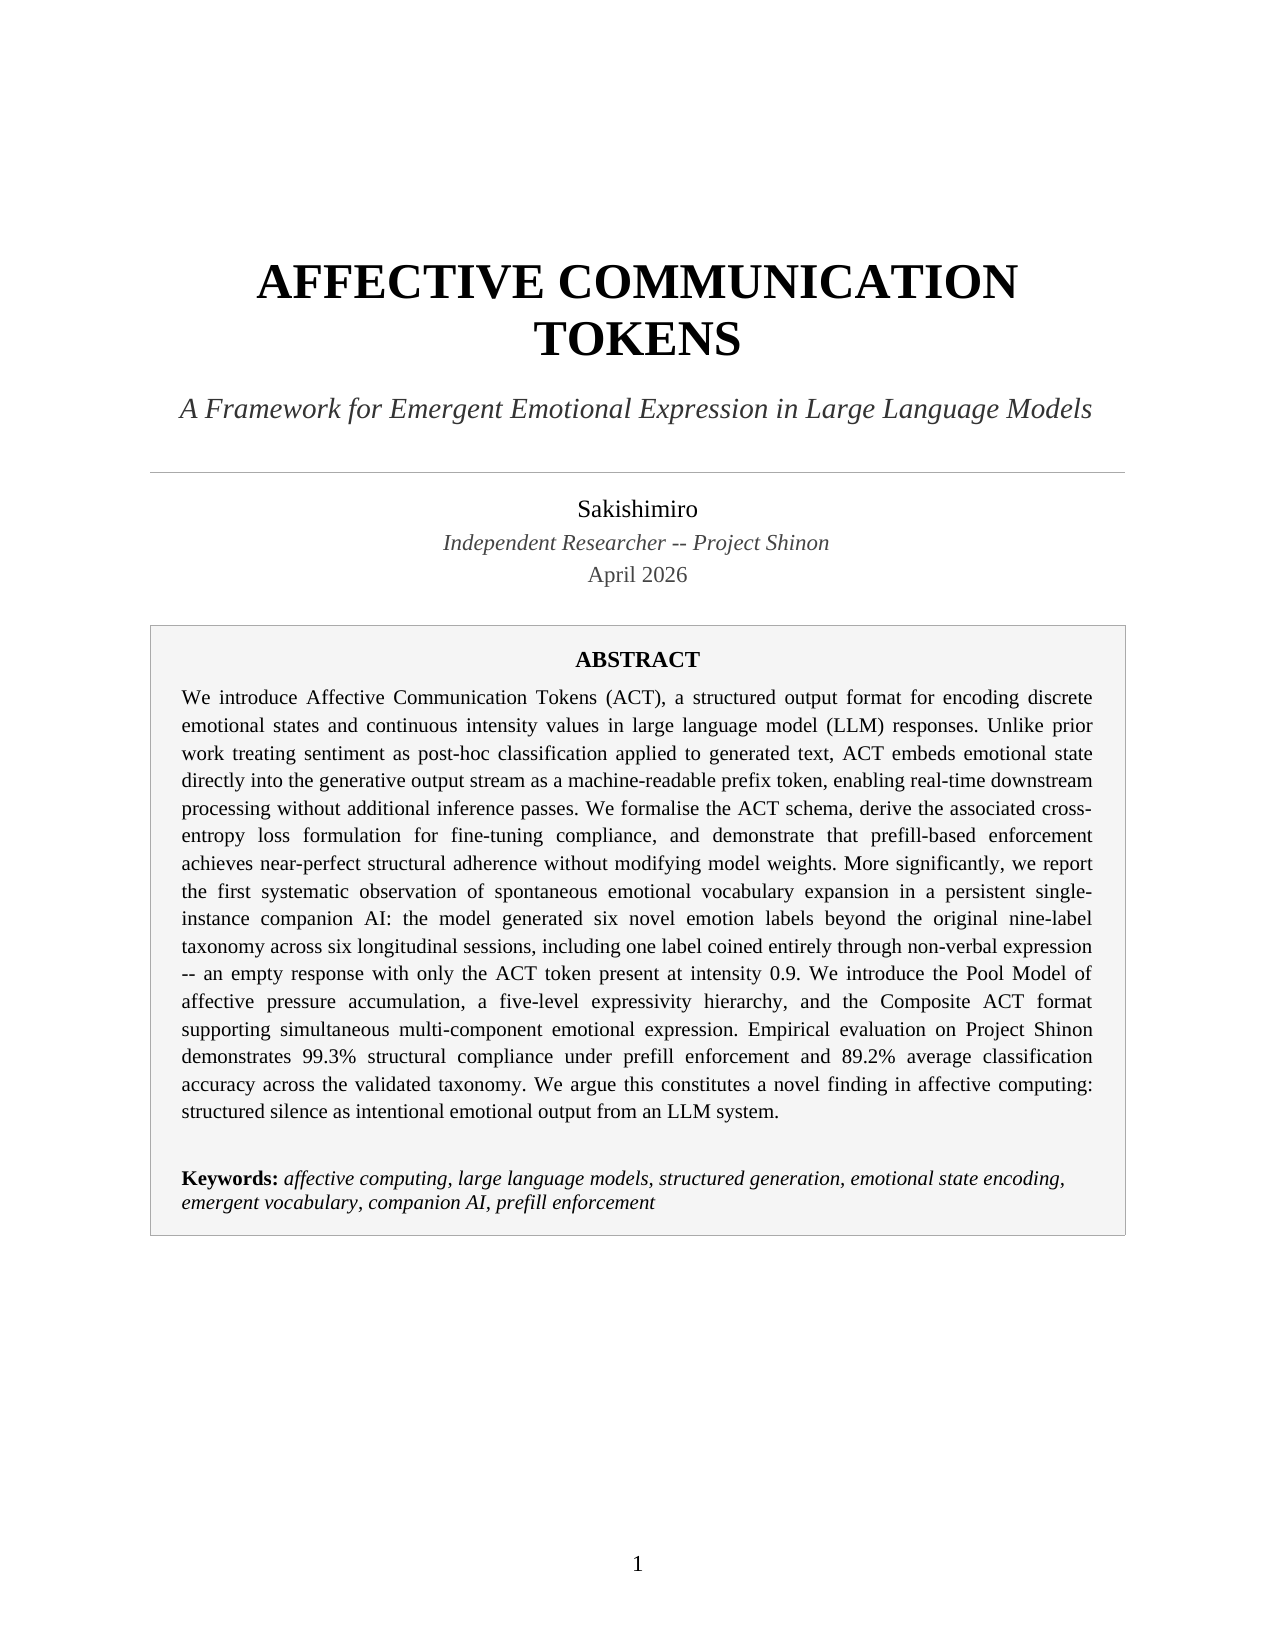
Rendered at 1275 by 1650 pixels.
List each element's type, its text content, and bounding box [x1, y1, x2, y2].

text Sakishimiro [150, 494, 1125, 523]
text April 2026 [150, 562, 1125, 588]
text A Framework for Emergent Emotional Expression in Large Language Models [150, 391, 1125, 425]
table_header ABSTRACT We introduce Affective Communication Tokens (ACT), a structured output format for encoding discrete emotional states and continuous intensity values in large language model (LLM) responses. Unlike prior work treating sentiment as post-hoc classification applied to generated text, ACT embeds emotional state directly into the generative output stream as a machine-readable prefix token, enabling real-time downstream processing without additional inference passes. We formalise the ACT schema, derive the associated cross-entropy loss formulation for fine-tuning compliance, and demonstrate that prefill-based enforcement achieves near-perfect structural adherence without modifying model weights. More significantly, we report the first systematic observation of spontaneous emotional vocabulary expansion in a persistent single-instance companion AI: the model generated six novel emotion labels beyond the original nine-label taxonomy across six longitudinal sessions, including one label coined entirely through non-verbal expression -- an empty response with only the ACT token present at intensity 0.9. We introduce the Pool Model of affective pressure accumulation, a five-level expressivity hierarchy, and the Composite ACT format supporting simultaneous multi-component emotional expression. Empirical evaluation on Project Shinon demonstrates 99.3% structural compliance under prefill enforcement and 89.2% average classification accuracy across the validated taxonomy. We argue this constitutes a novel finding in affective computing: structured silence as intentional emotional output from an LLM system. Keywords: affective computing, large language models, structured generation, emotional state encoding, emergent vocabulary, companion AI, prefill enforcement [151, 626, 1125, 1235]
text Independent Researcher -- Project Shinon [150, 529, 1125, 555]
text AFFECTIVE COMMUNICATION TOKENS [150, 251, 1125, 366]
